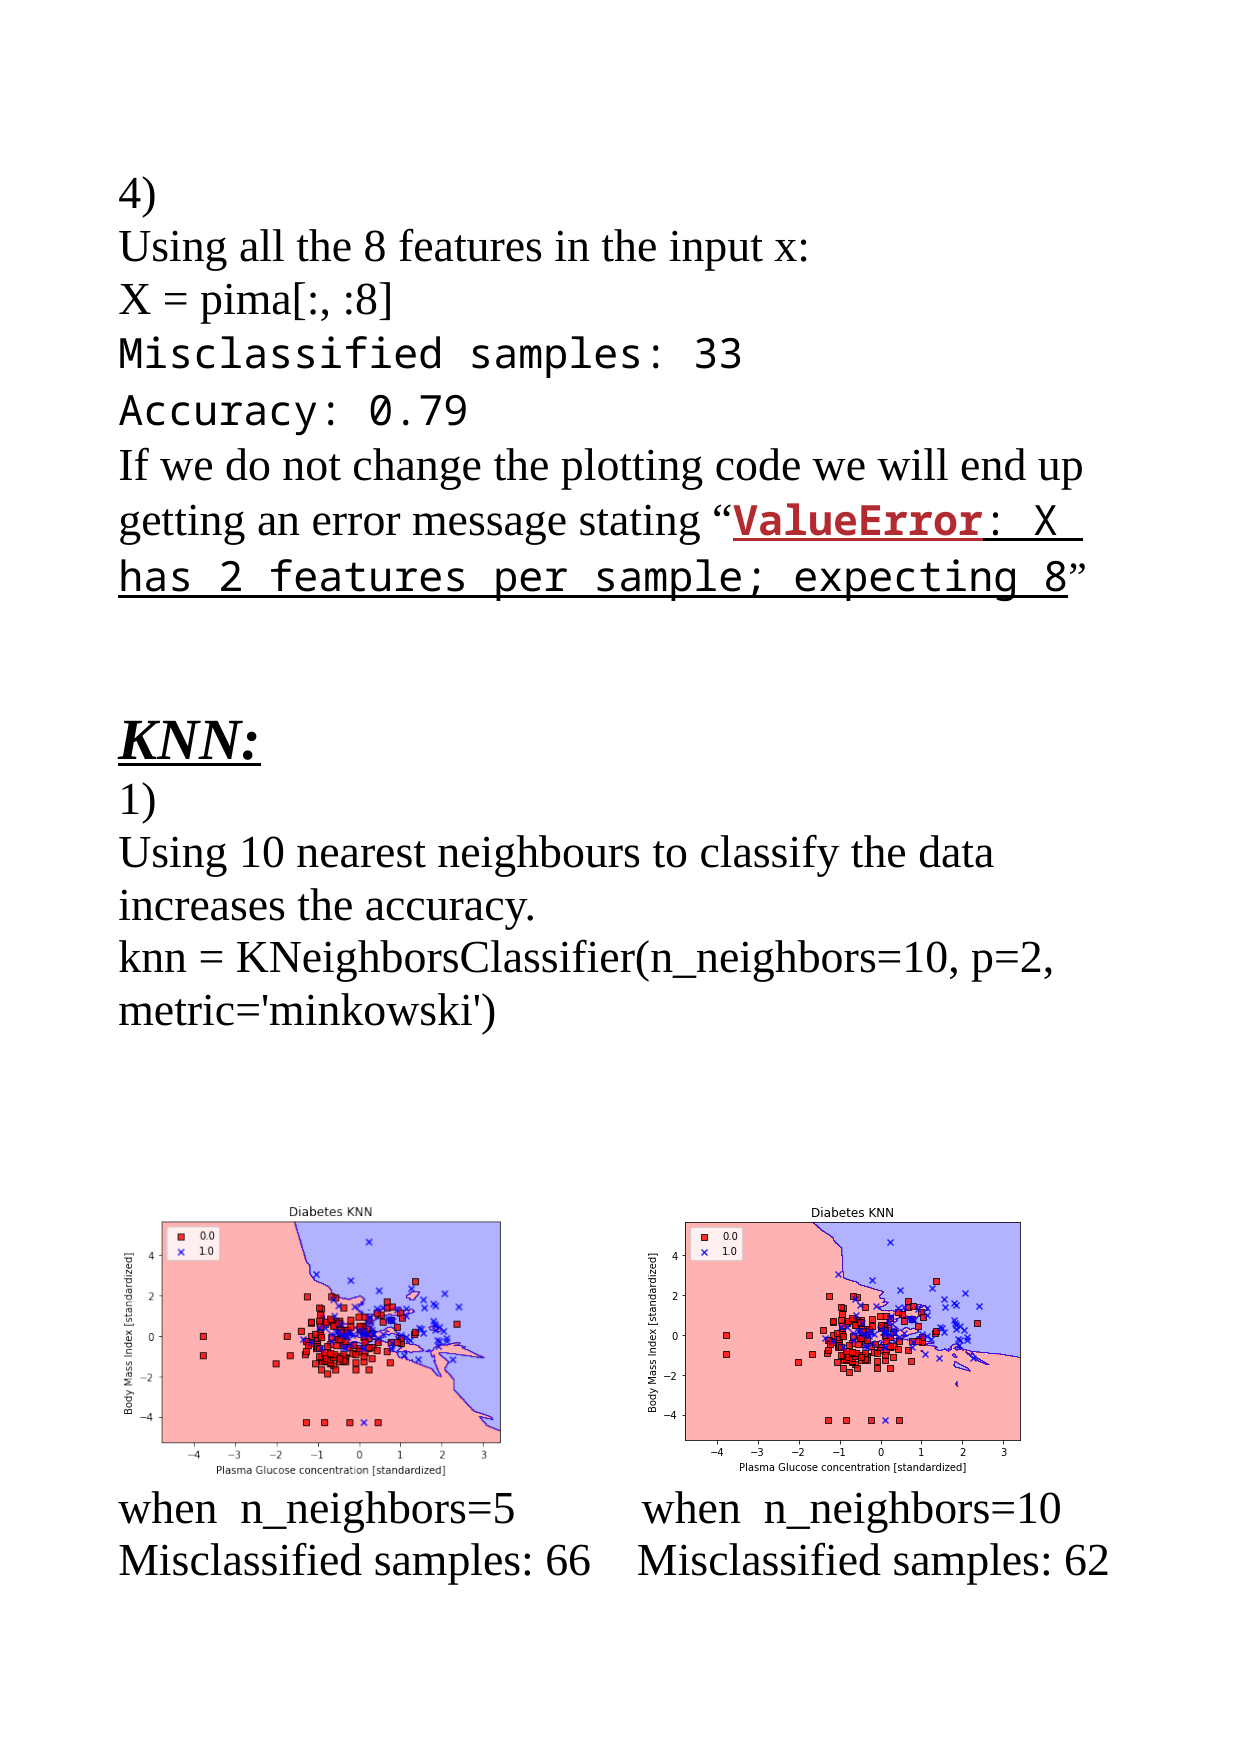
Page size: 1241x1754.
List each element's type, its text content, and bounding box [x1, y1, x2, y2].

text If we do not change the plotting code we will end up getting an error message stating “ValueError: X has 2 features per sample; expecting 8” [118, 438, 1122, 604]
text Accuracy: 0.79 [118, 381, 1122, 438]
picture [642, 1200, 1025, 1477]
text KNN: [118, 704, 1122, 772]
text 4) [118, 166, 1122, 219]
text Using 10 nearest neighbours to classify the data increases the accuracy. [118, 824, 1122, 930]
text Misclassified samples: 66 Misclassified samples: 62 [118, 1533, 1122, 1586]
text 1) [118, 772, 1122, 824]
text knn = KNeighborsClassifier(n_neighbors=10, p=2, metric='minkowski') [118, 930, 1122, 1035]
text Misclassified samples: 33 [118, 324, 1122, 381]
picture [118, 1200, 506, 1481]
text when n_neighbors=5 when n_neighbors=10 [118, 1480, 1122, 1533]
text Using all the 8 features in the input x: [118, 219, 1122, 271]
text X = pima[:, :8] [118, 271, 1122, 324]
